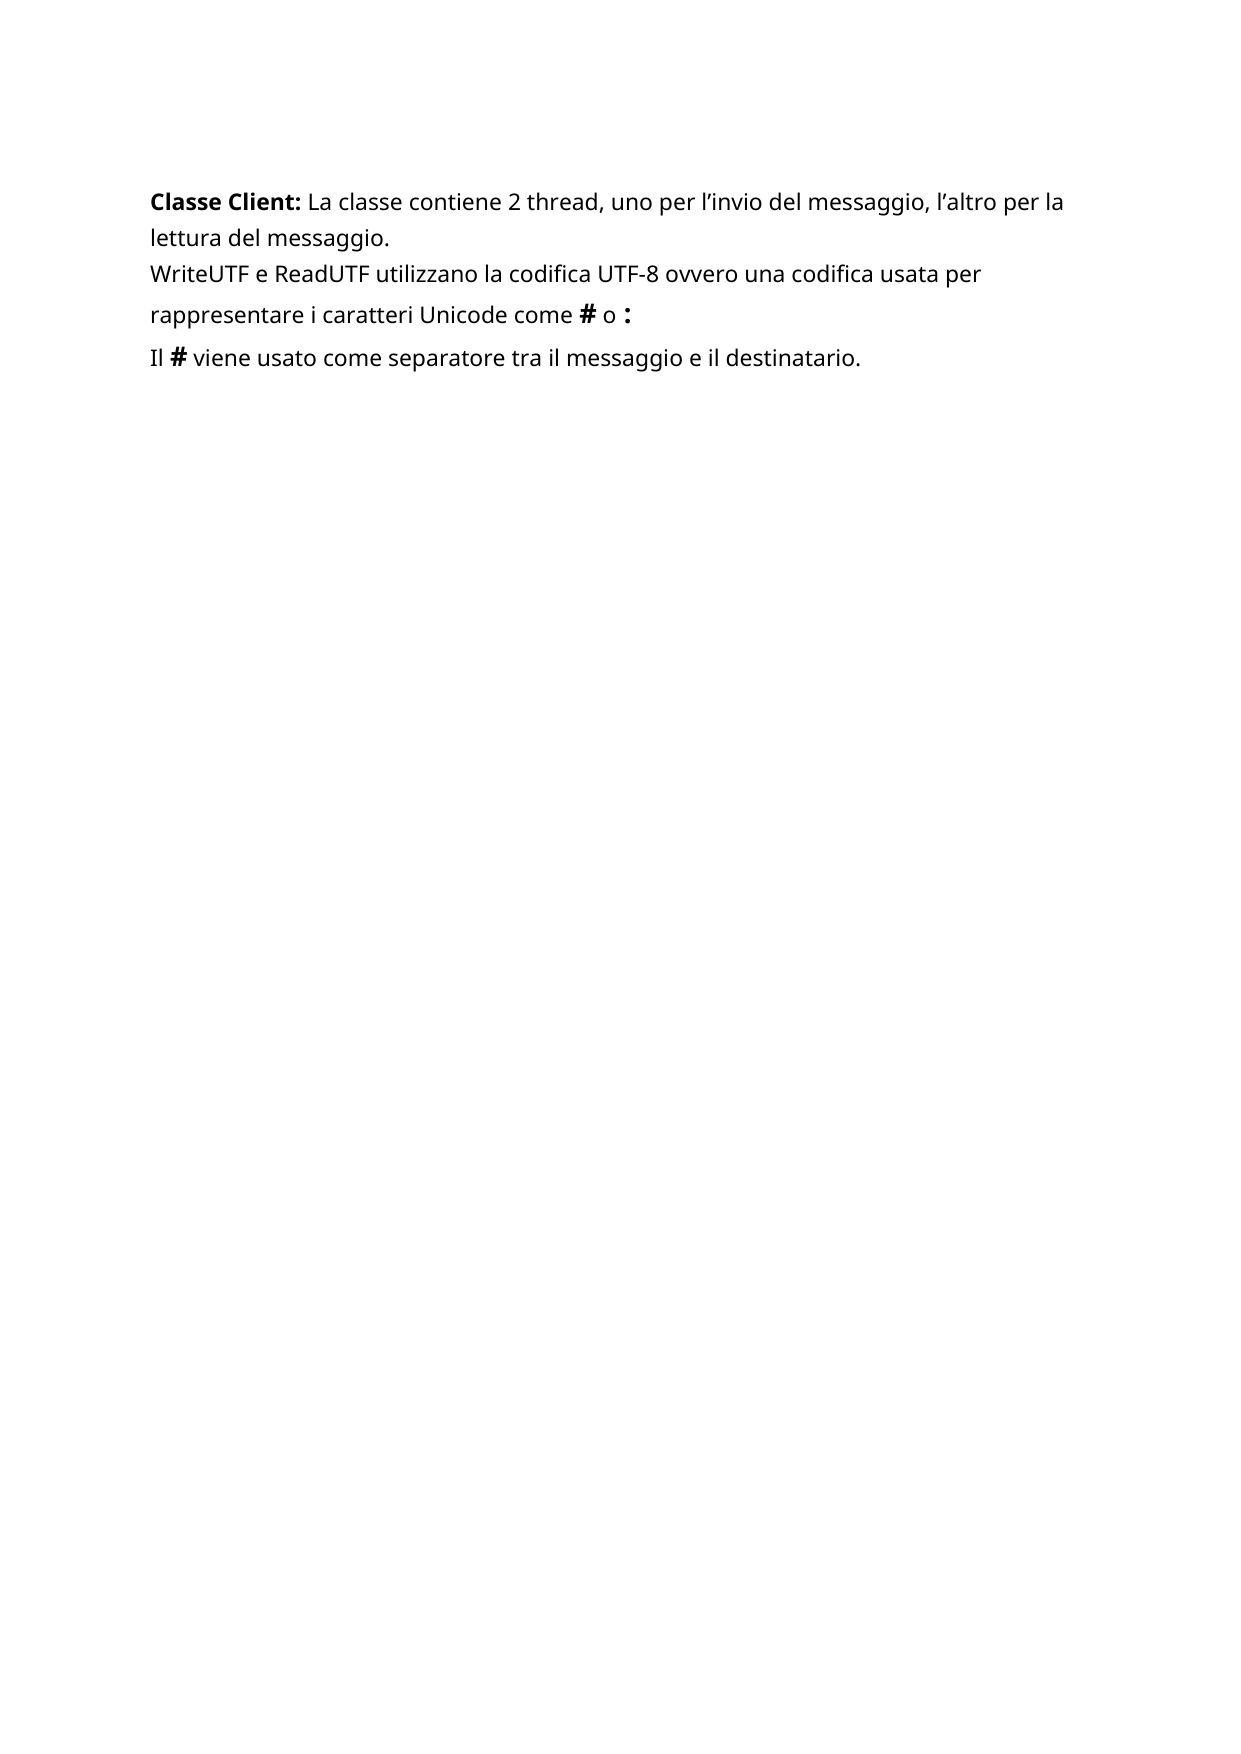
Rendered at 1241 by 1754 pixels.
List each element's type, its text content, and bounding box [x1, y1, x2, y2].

text WriteUTF e ReadUTF utilizzano la codifica UTF-8 ovvero una codifica usata per rappresentare i caratteri Unicode come # o : [150, 258, 1090, 331]
text Il # viene usato come separatore tra il messaggio e il destinatario. [150, 337, 1090, 374]
text Classe Client: La classe contiene 2 thread, uno per l’invio del messaggio, l’altro per la lettura del messaggio. [150, 186, 1090, 253]
